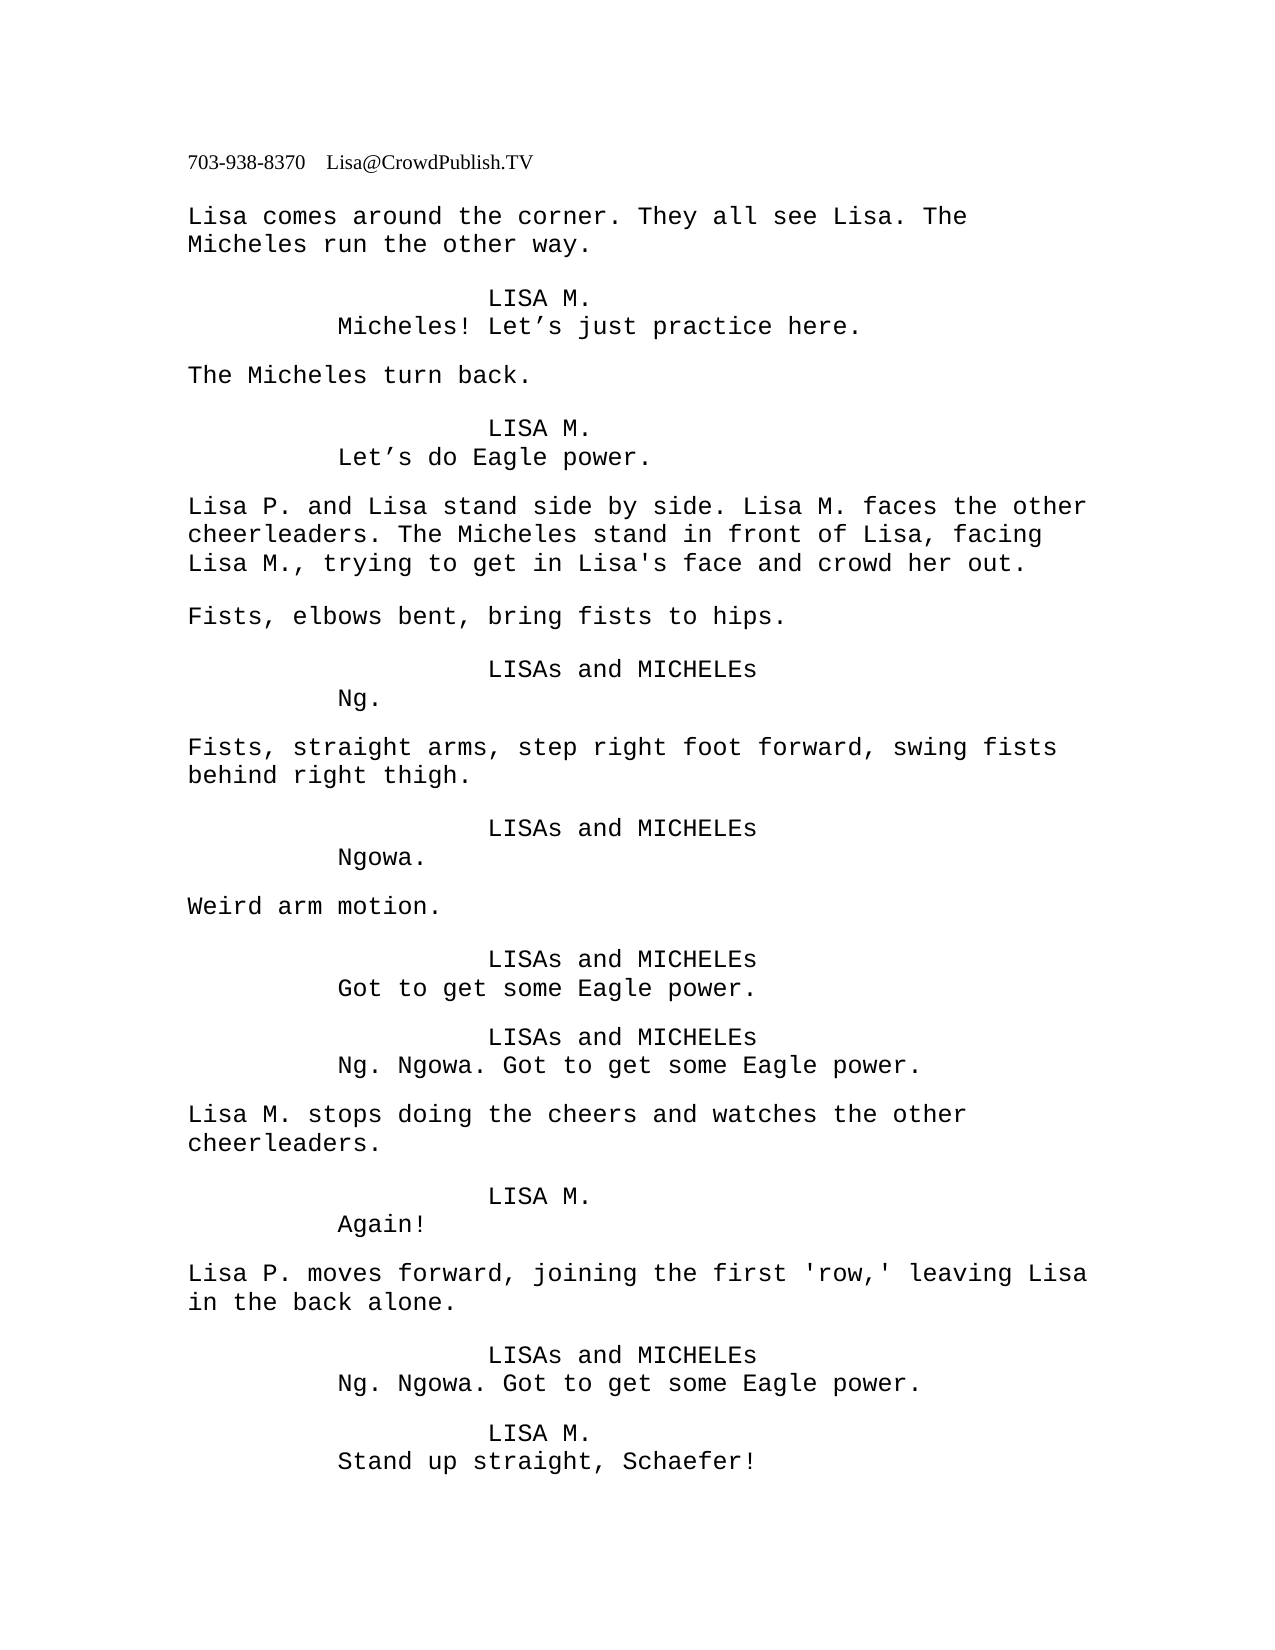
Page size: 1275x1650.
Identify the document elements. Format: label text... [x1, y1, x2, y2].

text Lisa P. moves forward, joining the first 'row,' leaving Lisa in the back alone. [187, 1261, 1087, 1318]
text LISA M. [187, 1420, 1087, 1448]
text Ng. [337, 685, 937, 713]
text LISAs and MICHELEs [187, 657, 1087, 685]
text LISA M. [187, 1183, 1087, 1212]
text The Micheles turn back. [187, 363, 1087, 391]
text Fists, elbows bent, bring fists to hips. [187, 603, 1087, 632]
text LISAs and MICHELEs [187, 947, 1087, 975]
text LISAs and MICHELEs [187, 1024, 1087, 1053]
text Fists, straight arms, step right foot forward, swing fists behind right thigh. [187, 734, 1087, 791]
text Weird arm motion. [187, 893, 1087, 922]
text Let’s do Eagle power. [337, 444, 937, 473]
text Micheles! Let’s just practice here. [337, 313, 937, 342]
text Ng. Ngowa. Got to get some Eagle power. [337, 1371, 937, 1399]
text Lisa P. and Lisa stand side by side. Lisa M. faces the other cheerleaders. The Micheles stand in front of Lisa, facing Lisa M., trying to get in Lisa's face and crowd her out. [187, 493, 1087, 578]
text LISA M. [187, 416, 1087, 444]
text Ng. Ngowa. Got to get some Eagle power. [337, 1053, 937, 1081]
text LISAs and MICHELEs [187, 1343, 1087, 1371]
text LISAs and MICHELEs [187, 816, 1087, 844]
text Again! [337, 1212, 937, 1240]
text LISA M. [187, 285, 1087, 313]
text Stand up straight, Schaefer! [337, 1448, 937, 1477]
text Lisa M. stops doing the cheers and watches the other cheerleaders. [187, 1102, 1087, 1158]
text Got to get some Eagle power. [337, 975, 937, 1003]
text Ngowa. [337, 844, 937, 873]
text Lisa comes around the corner. They all see Lisa. The Micheles run the other way. [187, 203, 1087, 260]
